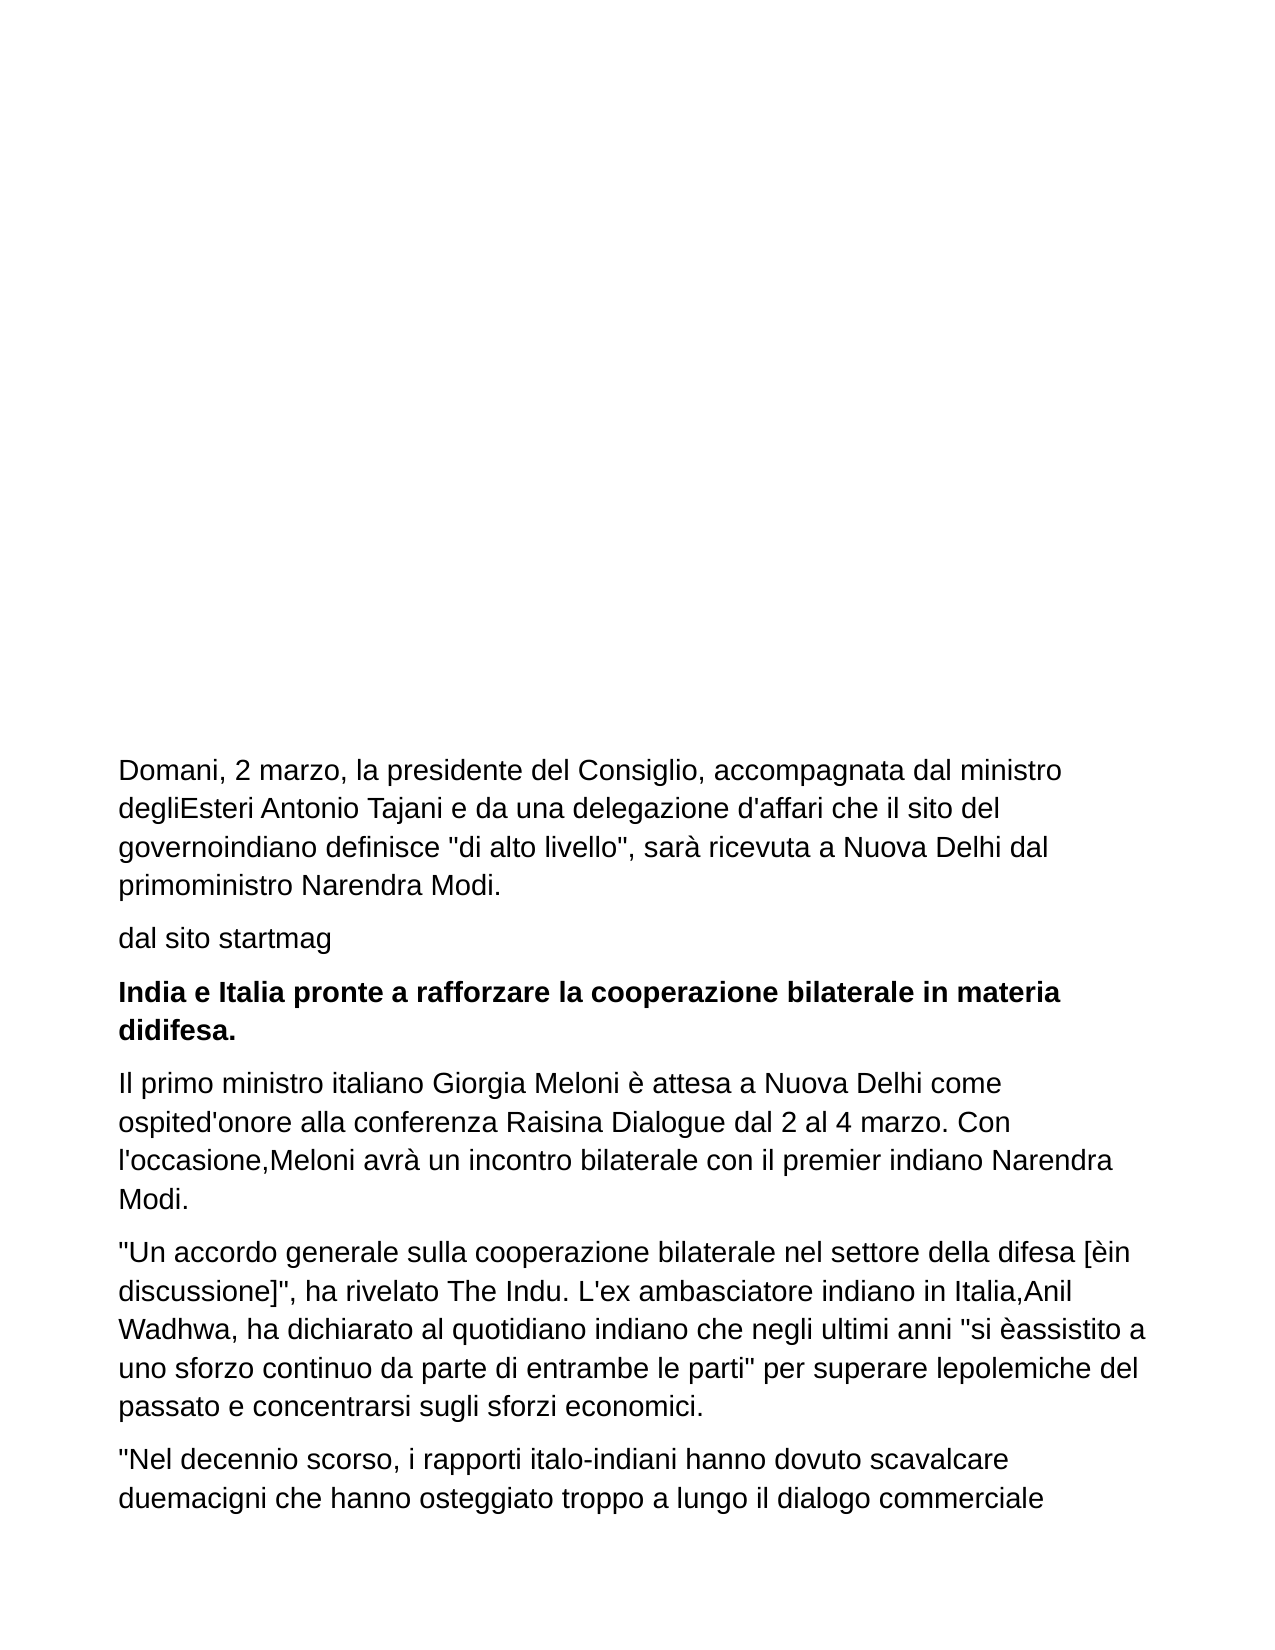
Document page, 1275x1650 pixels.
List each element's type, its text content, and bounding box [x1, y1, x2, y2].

text "Nel decennio scorso, i rapporti italo-indiani hanno dovuto scavalcare duemacigni che hanno osteggiato troppo a lungo il dialogo commerciale [118, 1442, 1157, 1514]
text India e Italia pronte a rafforzare la cooperazione bilaterale in materia didifesa. [118, 974, 1157, 1047]
text "Un accordo generale sulla cooperazione bilaterale nel settore della difesa [èin discussione]", ha rivelato The Indu. L'ex ambasciatore indiano in Italia,Anil Wadhwa, ha dichiarato al quotidiano indiano che negli ultimi anni "si èassistito a uno sforzo continuo da parte di entrambe le parti" per superare lepolemiche del passato e concentrarsi sugli sforzi economici. [118, 1235, 1157, 1423]
text Domani, 2 marzo, la presidente del Consiglio, accompagnata dal ministro degliEsteri Antonio Tajani e da una delegazione d'affari che il sito del governoindiano definisce "di alto livello", sarà ricevuta a Nuova Delhi dal primoministro Narendra Modi. [118, 753, 1157, 902]
text dal sito startmag [118, 921, 1157, 955]
text Il primo ministro italiano Giorgia Meloni è attesa a Nuova Delhi come ospited'onore alla conferenza Raisina Dialogue dal 2 al 4 marzo. Con l'occasione,Meloni avrà un incontro bilaterale con il premier indiano Narendra Modi. [118, 1066, 1157, 1215]
